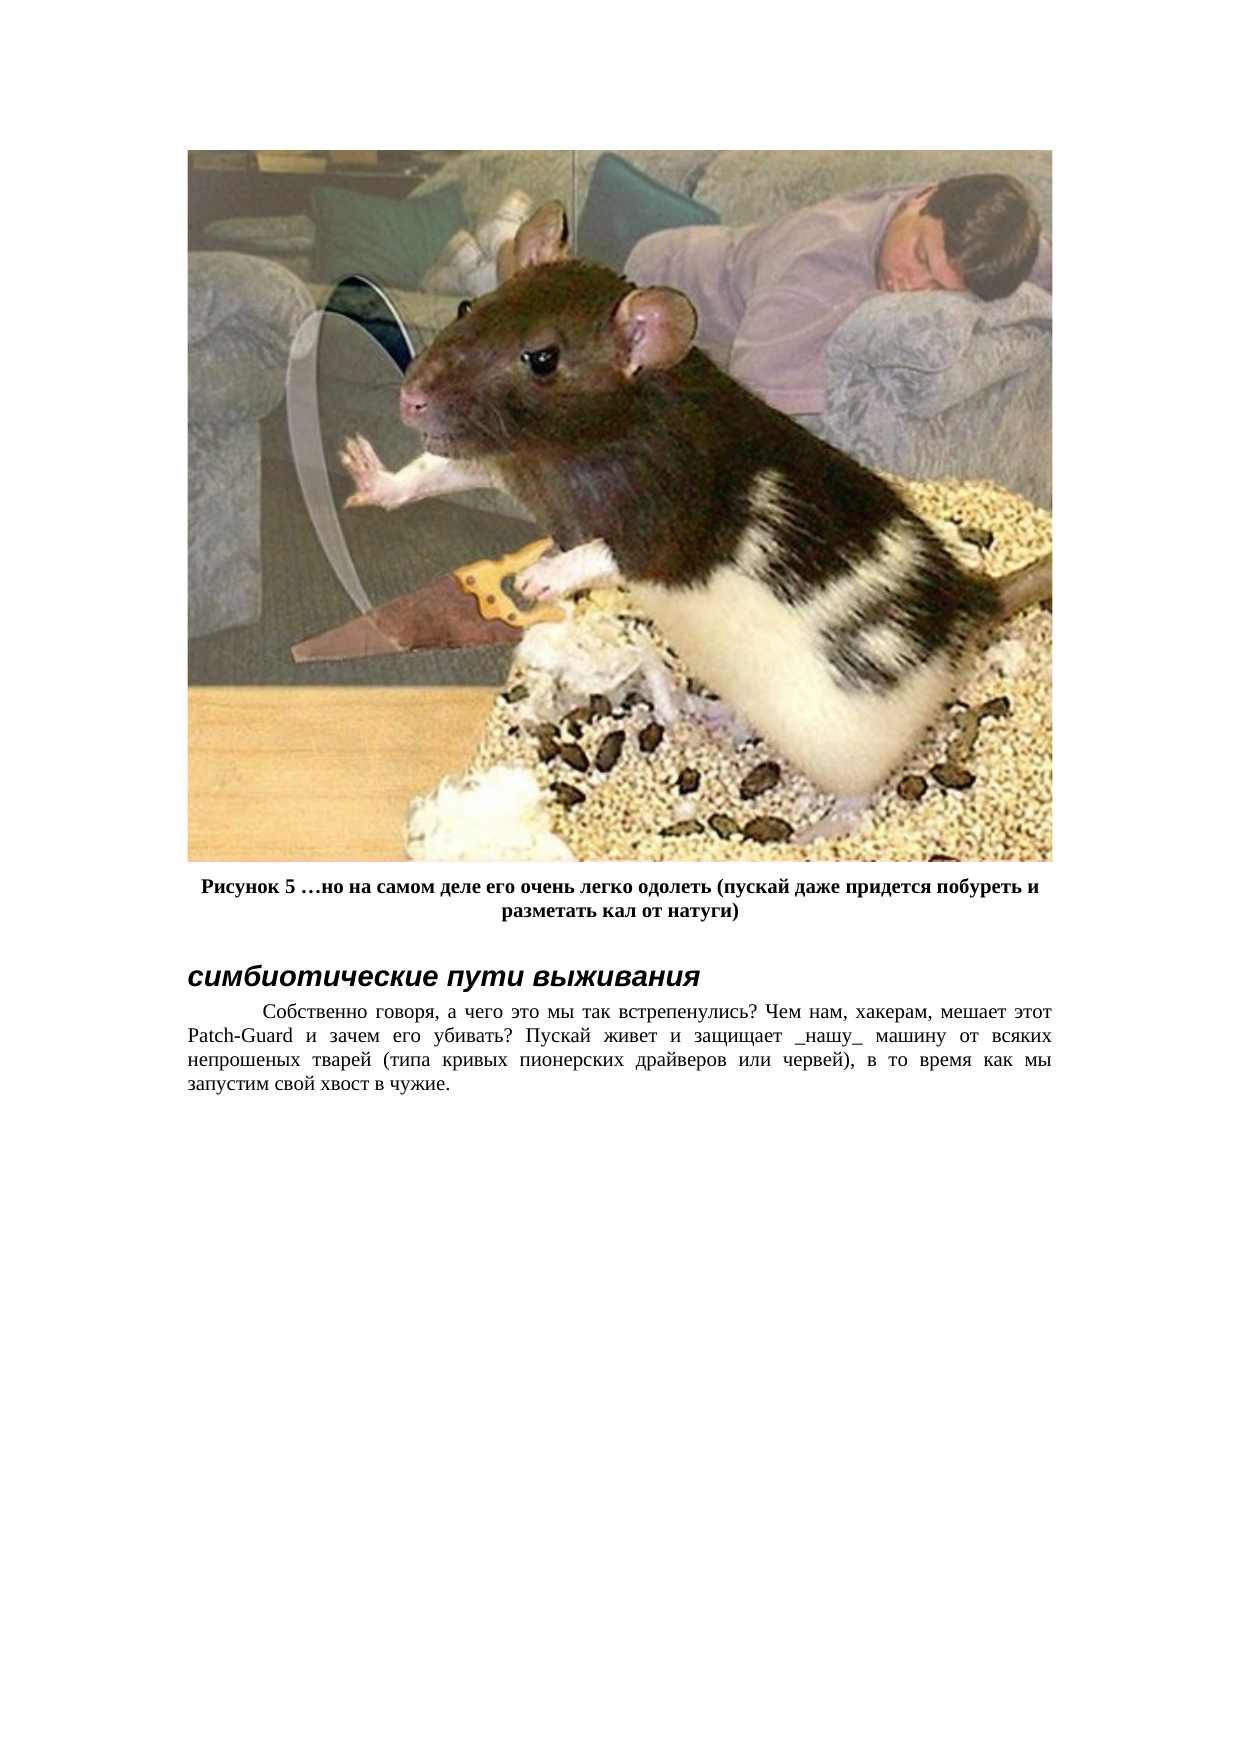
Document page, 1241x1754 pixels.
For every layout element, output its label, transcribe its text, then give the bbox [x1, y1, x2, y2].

picture [187, 150, 1053, 862]
text Рисунок 5 …но на самом деле его очень легко одолеть (пускай даже придется побуреть и разметать кал от натуги) [187, 874, 1053, 922]
subtitle симбиотические пути выживания [187, 959, 1053, 993]
text Собственно говоря, а чего это мы так встрепенулись? Чем нам, хакерам, мешает этот Patch-Guard и зачем его убивать? Пускай живет и защищает _нашу_ машину от всяких непрошеных тварей (типа кривых пионерских драйверов или червей), в то время как мы запустим свой хвост в чужие. [187, 999, 1053, 1095]
